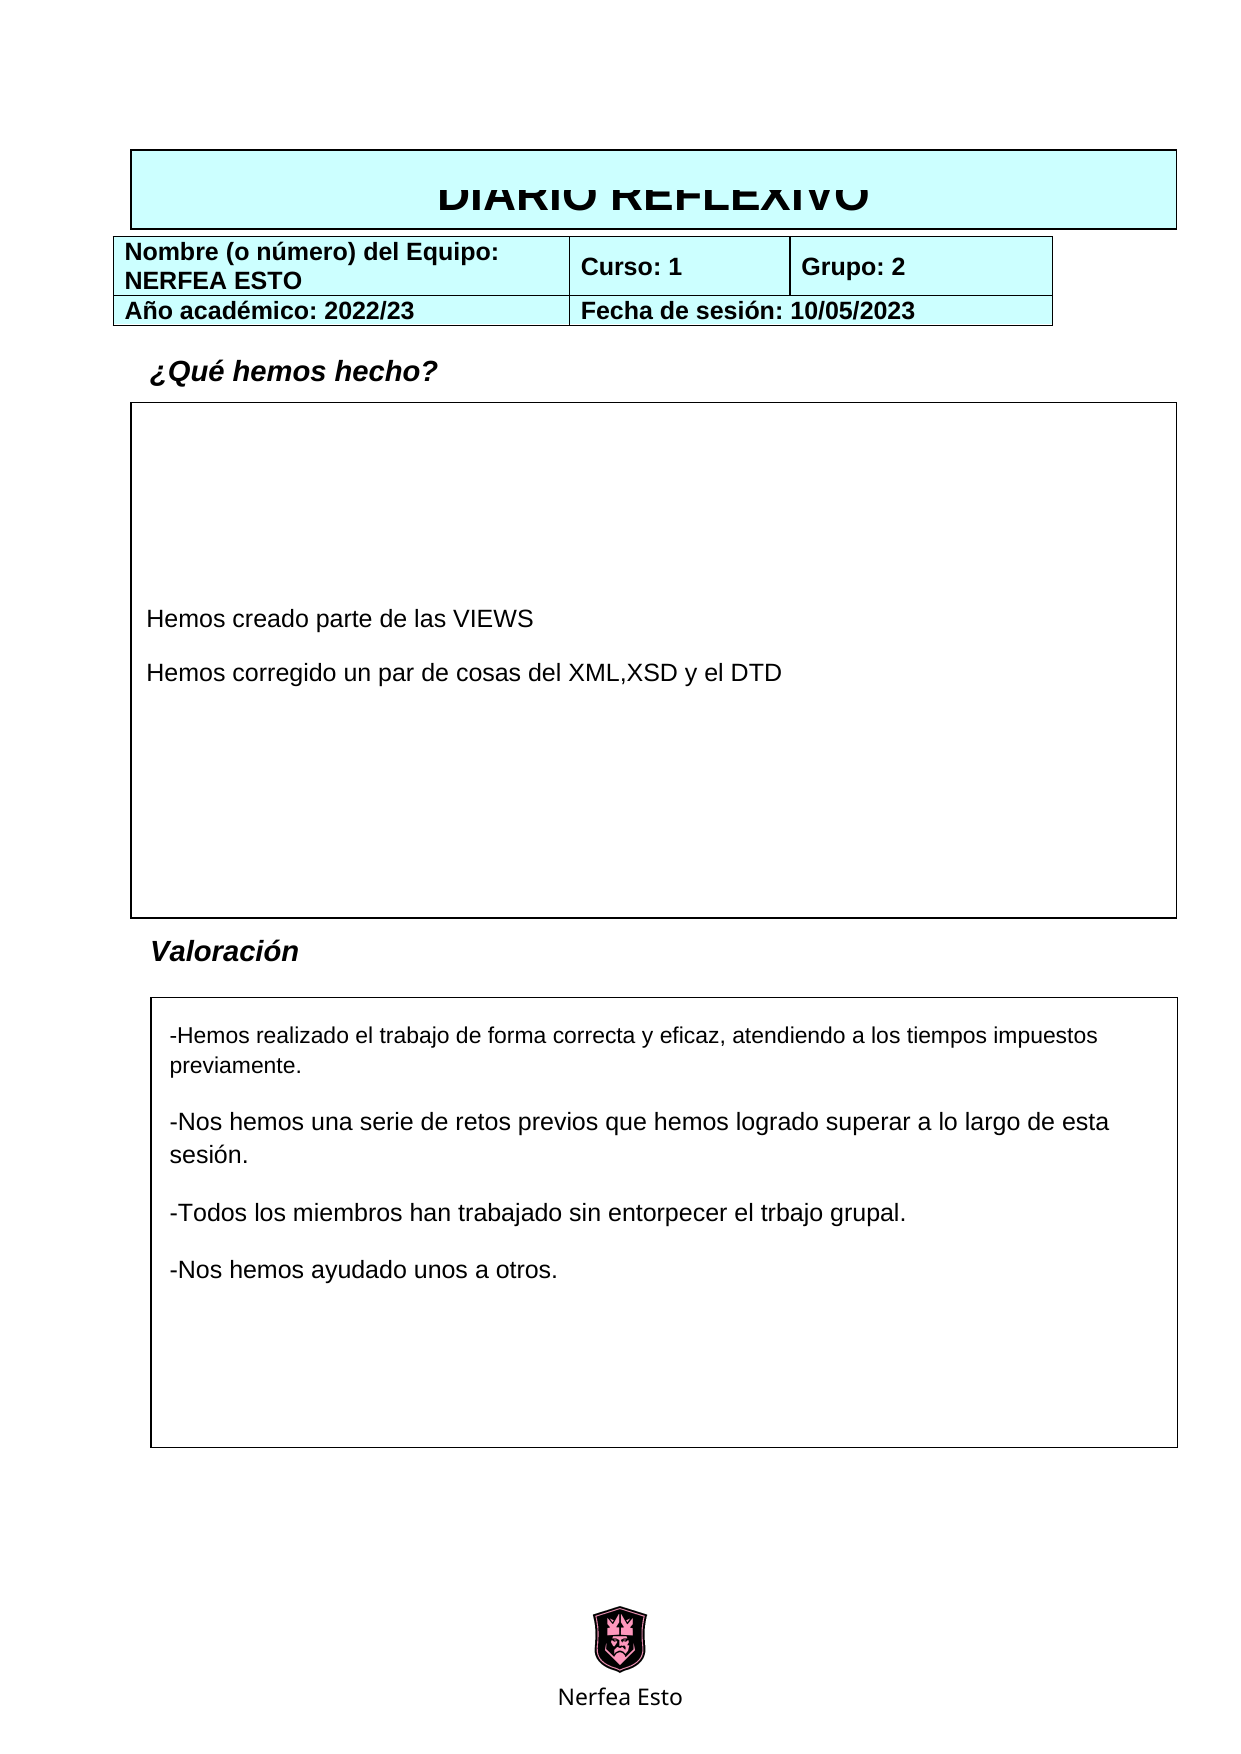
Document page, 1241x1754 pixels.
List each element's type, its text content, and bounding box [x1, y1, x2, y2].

picture [551, 1601, 689, 1678]
table_cell Fecha de sesión: 10/05/2023 [570, 296, 1052, 324]
table_header Grupo: 2 [791, 237, 1052, 295]
text DIARIO REFLEXIVO [146, 190, 1162, 214]
text ¿Qué hemos hecho? [150, 354, 1090, 388]
text Hemos creado parte de las VIEWS [146, 605, 1162, 633]
text Valoración [150, 934, 1090, 968]
table_header Curso: 1 [570, 237, 789, 295]
table_header Nombre (o número) del Equipo: NERFEA ESTO [114, 237, 569, 295]
table_cell Año académico: 2022/23 [114, 296, 569, 324]
text Hemos corregido un par de cosas del XML,XSD y el DTD [146, 658, 1162, 687]
